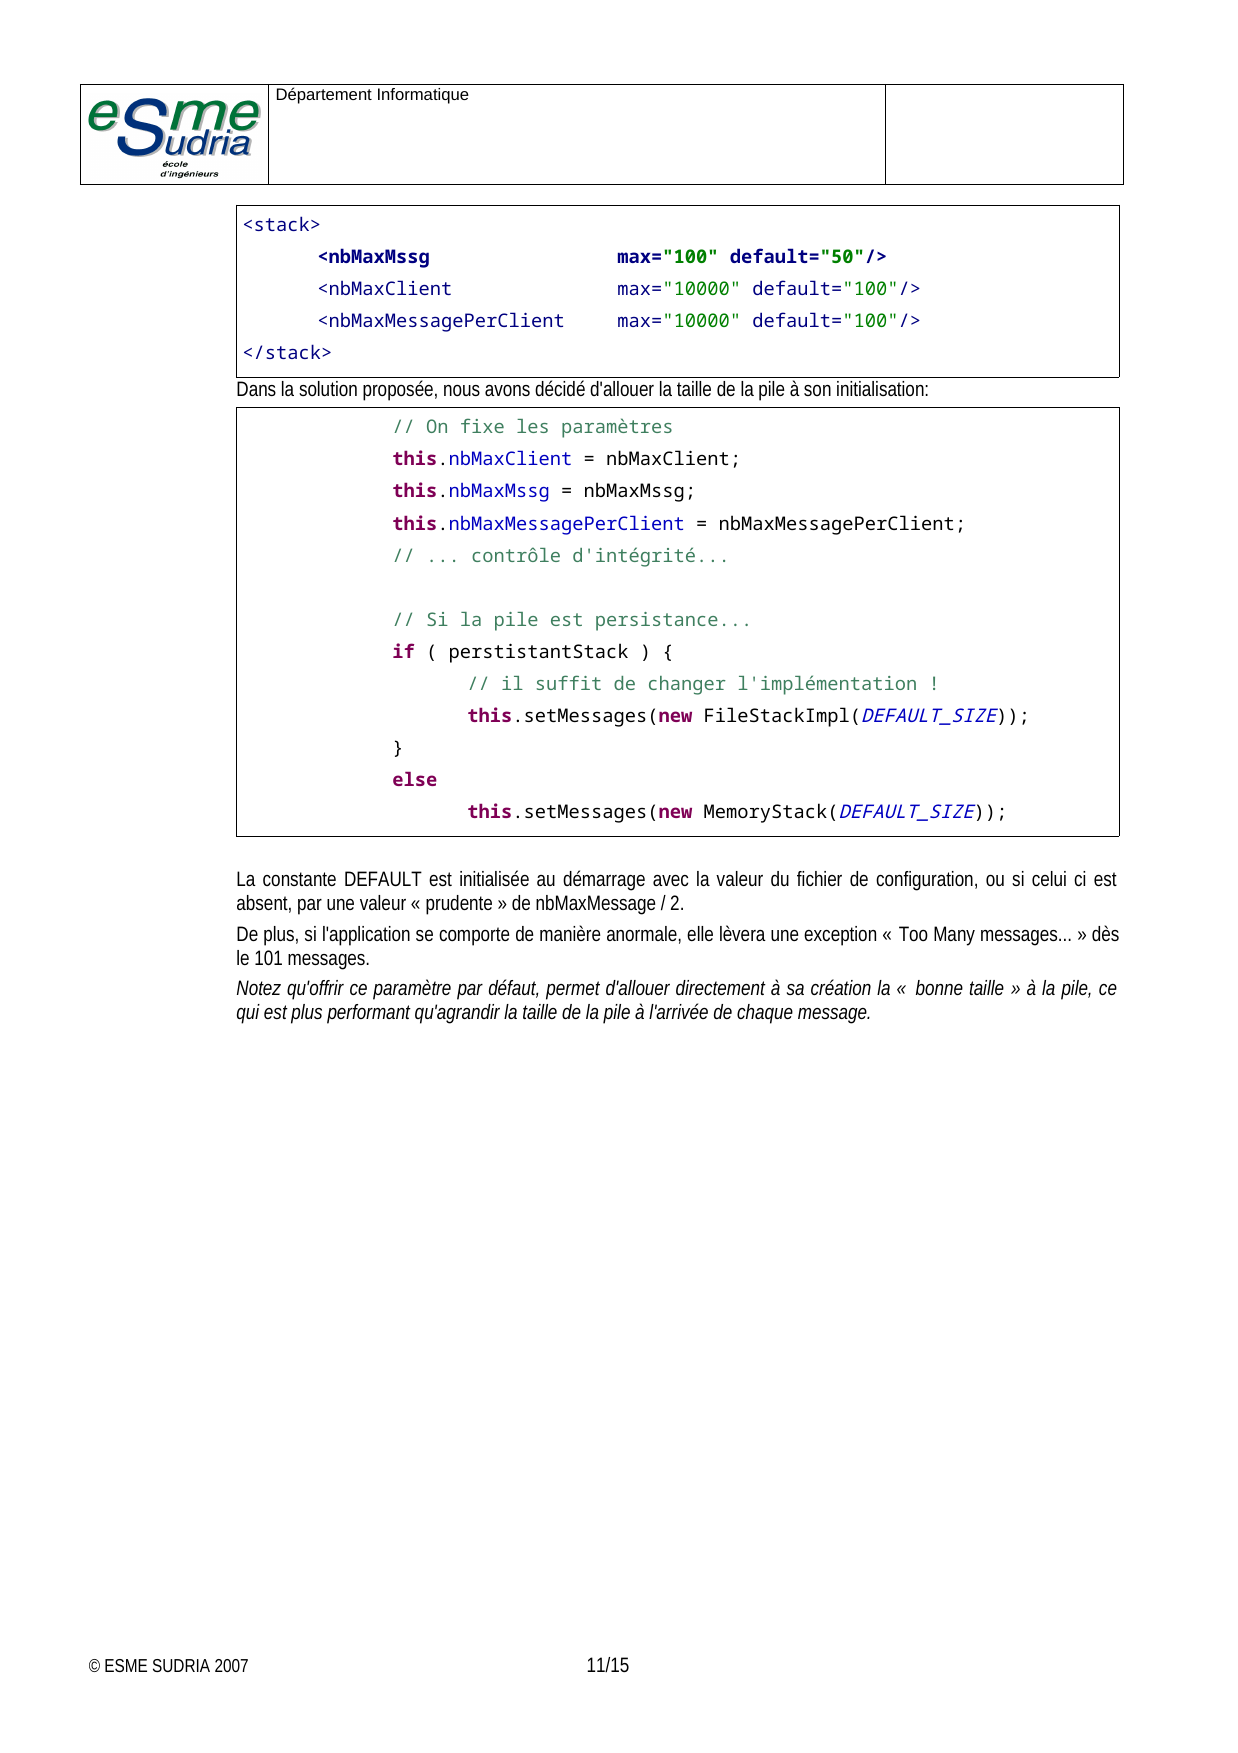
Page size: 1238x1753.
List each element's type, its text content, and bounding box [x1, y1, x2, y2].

text Dans la solution proposée, nous avons décidé d'allouer la taille de la pile à son initialisation: [236, 378, 1119, 401]
table_header // On fixe les paramètres this.nbMaxClient = nbMaxClient; this.nbMaxMssg = nbMaxMssg; this.nbMaxMessagePerClient = nbMaxMessagePerClient; // ... contrôle d'intégrité... // Si la pile est persistance... if ( perstistantStack ) { // il suffit de changer l'implémentation ! this.setMessages(new FileStackImpl(DEFAULT_SIZE)); } else this.setMessages(new MemoryStack(DEFAULT_SIZE)); [237, 408, 1119, 836]
picture [86, 93, 263, 182]
table_header <stack> <nbMaxMssg max="100" default="50"/> <nbMaxClient max="10000" default="100"/> <nbMaxMessagePerClient max="10000" default="100"/> </stack> [237, 206, 1119, 377]
text La constante DEFAULT est initialisée au démarrage avec la valeur du fichier de configuration, ou si celui ci est absent, par une valeur « prudente » de nbMaxMessage / 2. [236, 867, 1119, 915]
text Notez qu'offrir ce paramètre par défaut, permet d'allouer directement à sa création la « bonne taille » à la pile, ce qui est plus performant qu'agrandir la taille de la pile à l'arrivée de chaque message. [236, 976, 1119, 1024]
text De plus, si l'application se comporte de manière anormale, elle lèvera une exception « Too Many messages... » dès le 101 messages. [236, 922, 1119, 969]
